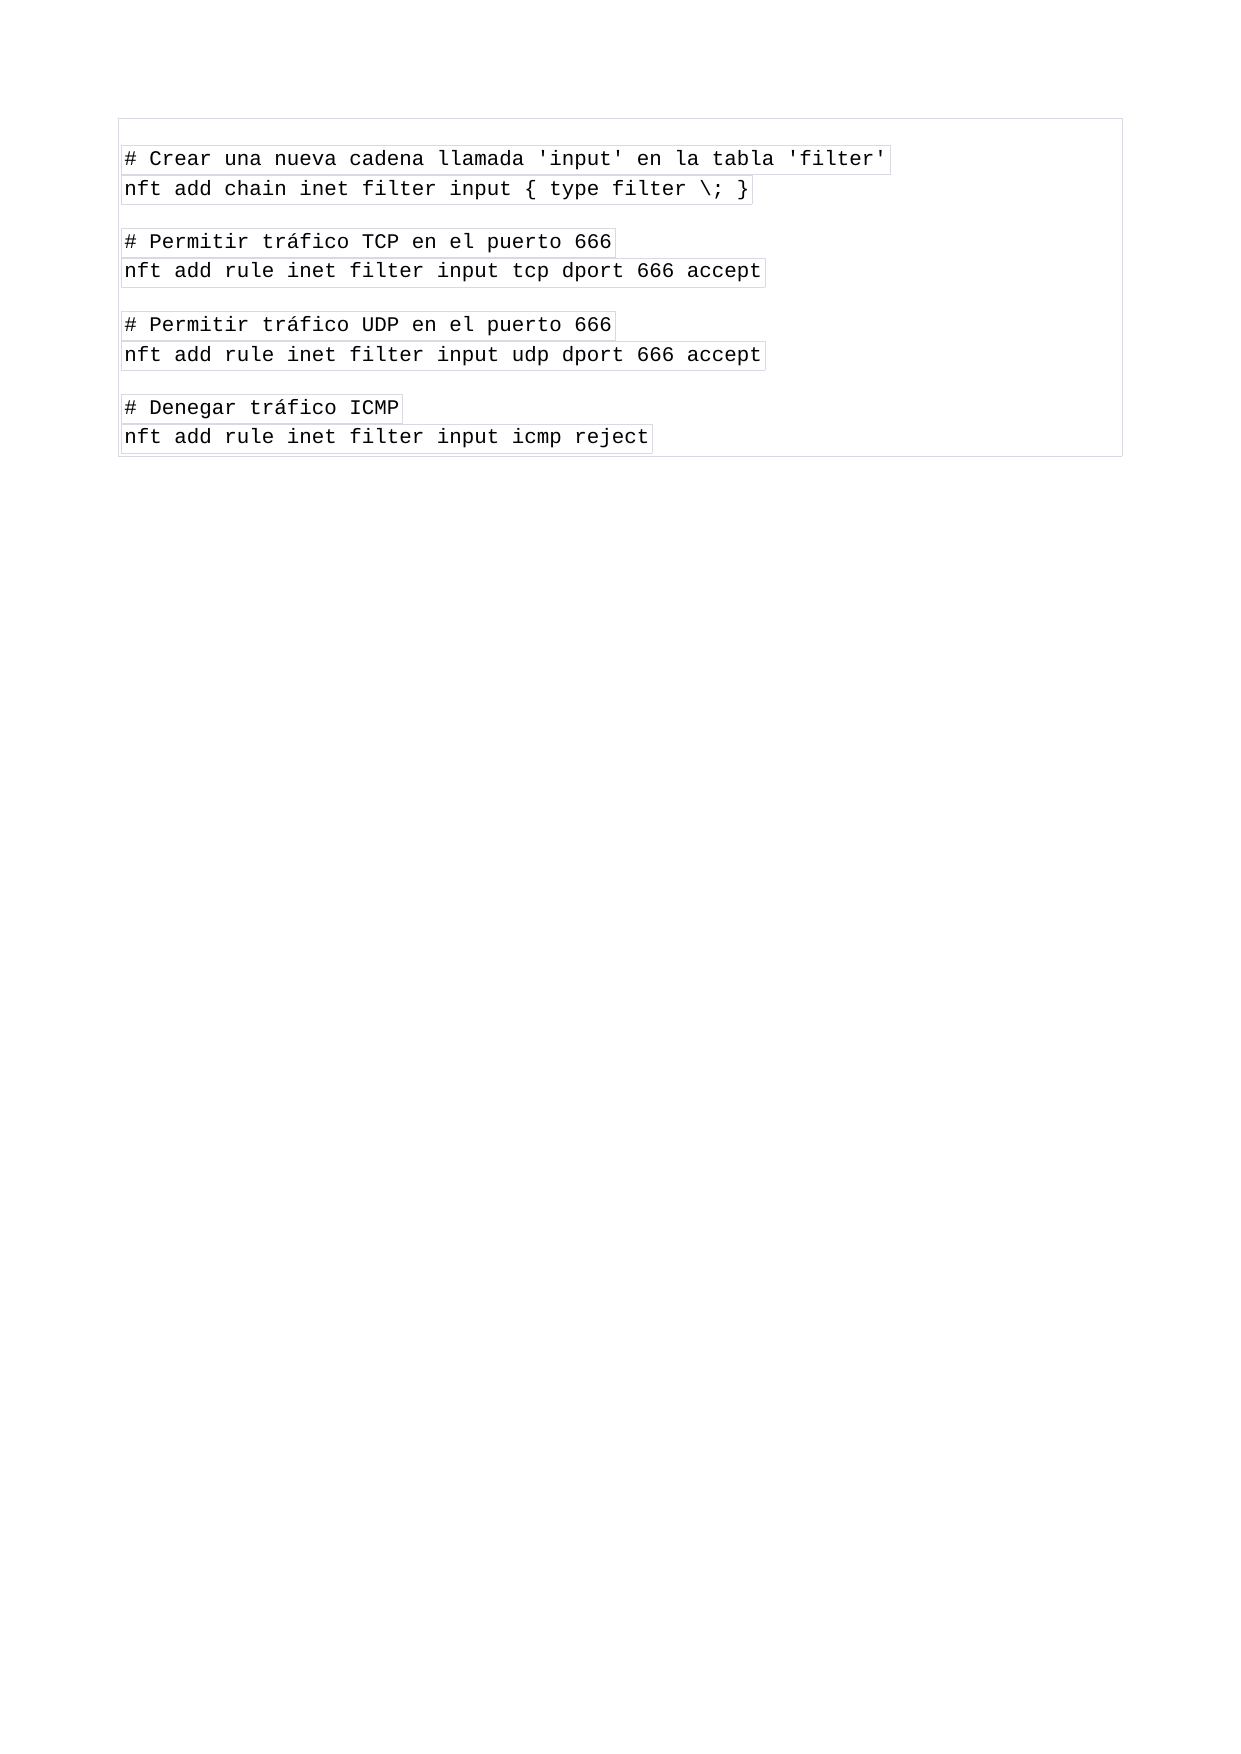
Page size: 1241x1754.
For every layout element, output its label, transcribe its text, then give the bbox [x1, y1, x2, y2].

text nft add rule inet filter input udp dport 666 accept [122, 342, 765, 370]
text nft add rule inet filter input udp dport 666 accept [616, 337, 1122, 370]
text # Permitir tráfico TCP en el puerto 666 [119, 225, 1122, 254]
text nft add chain inet filter input { type filter \; } [122, 176, 752, 204]
text # Permitir tráfico UDP en el puerto 666 [119, 308, 1122, 337]
text # Denegar tráfico ICMP [119, 391, 1122, 421]
text nft add rule inet filter input tcp dport 666 accept [122, 259, 765, 287]
text [753, 171, 1122, 204]
text nft add rule inet filter input tcp dport 666 accept [616, 254, 1122, 287]
text # Crear una nueva cadena llamada 'input' en la tabla 'filter' [119, 142, 1122, 171]
text nft add rule inet filter input icmp reject [119, 421, 1122, 456]
